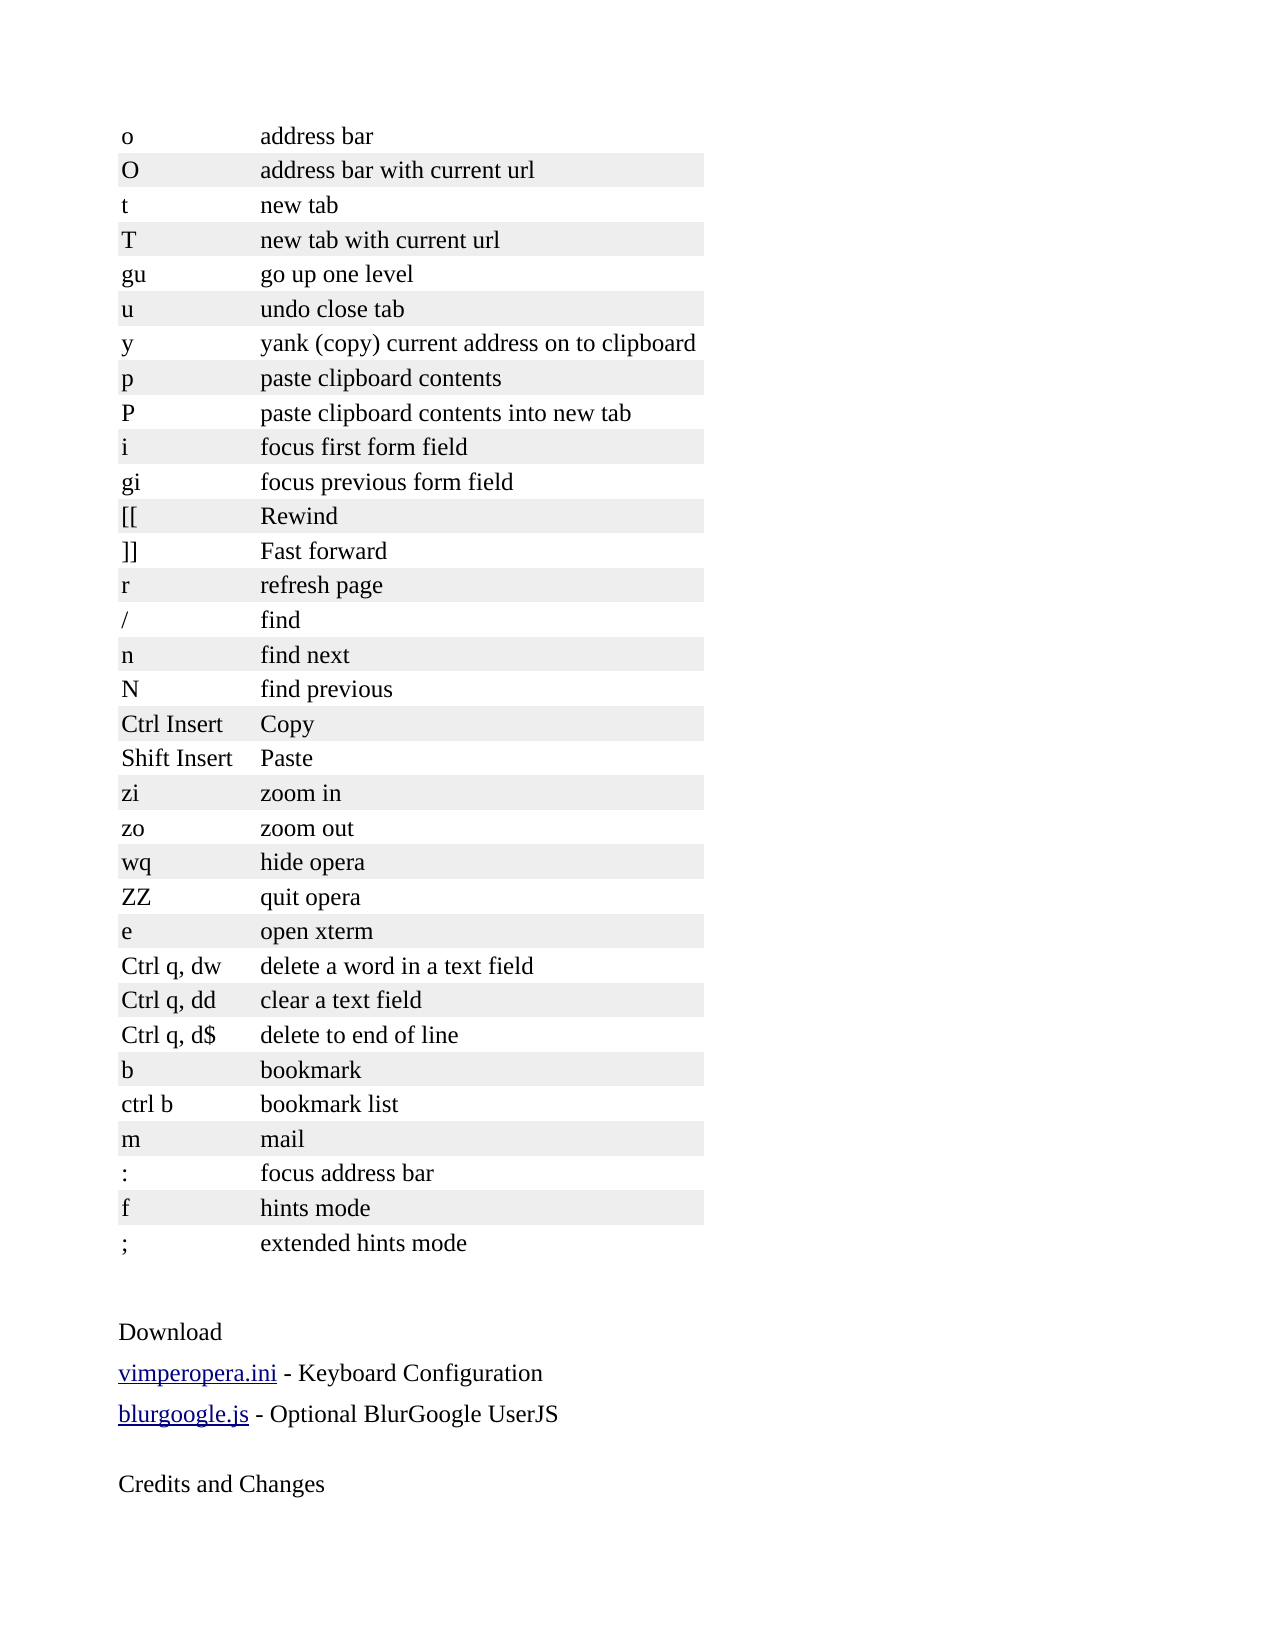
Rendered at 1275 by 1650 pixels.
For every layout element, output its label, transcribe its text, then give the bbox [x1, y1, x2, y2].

table_cell ; [118, 1225, 257, 1259]
table_cell i [118, 429, 257, 464]
table_cell extended hints mode [257, 1225, 704, 1259]
table_cell zo [118, 810, 257, 844]
table_cell P [118, 395, 257, 429]
table_cell Shift Insert [118, 741, 257, 775]
table_cell ZZ [118, 879, 257, 913]
text Download [118, 1259, 1157, 1346]
text Credits and Changes [118, 1441, 1157, 1498]
table_cell : [118, 1156, 257, 1190]
table_cell zoom out [257, 810, 704, 844]
table_cell y [118, 326, 257, 360]
table_cell N [118, 671, 257, 706]
table_cell b [118, 1052, 257, 1086]
table_cell focus first form field [257, 429, 704, 464]
table_cell f [118, 1190, 257, 1225]
table_cell find previous [257, 671, 704, 706]
table_cell yank (copy) current address on to clipboard [257, 326, 704, 360]
table_cell zoom in [257, 775, 704, 810]
table_cell Ctrl q, d$ [118, 1017, 257, 1052]
table_cell Ctrl Insert [118, 706, 257, 741]
text vimperopera.ini - Keyboard Configuration [118, 1358, 1157, 1387]
table_cell Copy [257, 706, 704, 741]
table_cell Ctrl q, dw [118, 948, 257, 983]
table_cell address bar [257, 118, 704, 153]
table_cell T [118, 222, 257, 256]
table_cell find next [257, 637, 704, 671]
table_cell m [118, 1121, 257, 1156]
table_cell new tab [257, 187, 704, 222]
table_cell clear a text field [257, 983, 704, 1017]
table_cell delete to end of line [257, 1017, 704, 1052]
table_cell hide opera [257, 844, 704, 879]
table_cell n [118, 637, 257, 671]
table_cell ]] [118, 533, 257, 568]
text blurgoogle.js - Optional BlurGoogle UserJS [118, 1399, 1157, 1428]
table_cell gu [118, 256, 257, 291]
table_cell zi [118, 775, 257, 810]
table_cell t [118, 187, 257, 222]
table_cell Fast forward [257, 533, 704, 568]
table_cell paste clipboard contents [257, 360, 704, 395]
table_cell p [118, 360, 257, 395]
table_cell e [118, 914, 257, 948]
table_cell focus address bar [257, 1156, 704, 1190]
table_cell ctrl b [118, 1086, 257, 1121]
table_cell delete a word in a text field [257, 948, 704, 983]
table_cell Rewind [257, 499, 704, 533]
table_cell / [118, 602, 257, 637]
table_cell [[ [118, 499, 257, 533]
table_cell o [118, 118, 257, 153]
table_cell find [257, 602, 704, 637]
table_cell gi [118, 464, 257, 498]
table_cell focus previous form field [257, 464, 704, 498]
table_cell address bar with current url [257, 153, 704, 187]
table_cell paste clipboard contents into new tab [257, 395, 704, 429]
table_cell r [118, 568, 257, 602]
table_cell u [118, 291, 257, 326]
table_cell undo close tab [257, 291, 704, 326]
table_cell Paste [257, 741, 704, 775]
table_cell open xterm [257, 914, 704, 948]
table_cell refresh page [257, 568, 704, 602]
table_cell go up one level [257, 256, 704, 291]
table_cell quit opera [257, 879, 704, 913]
table_cell Ctrl q, dd [118, 983, 257, 1017]
table_cell new tab with current url [257, 222, 704, 256]
table_cell wq [118, 844, 257, 879]
table_cell hints mode [257, 1190, 704, 1225]
table_cell bookmark [257, 1052, 704, 1086]
table_cell O [118, 153, 257, 187]
table_cell mail [257, 1121, 704, 1156]
table_cell bookmark list [257, 1086, 704, 1121]
